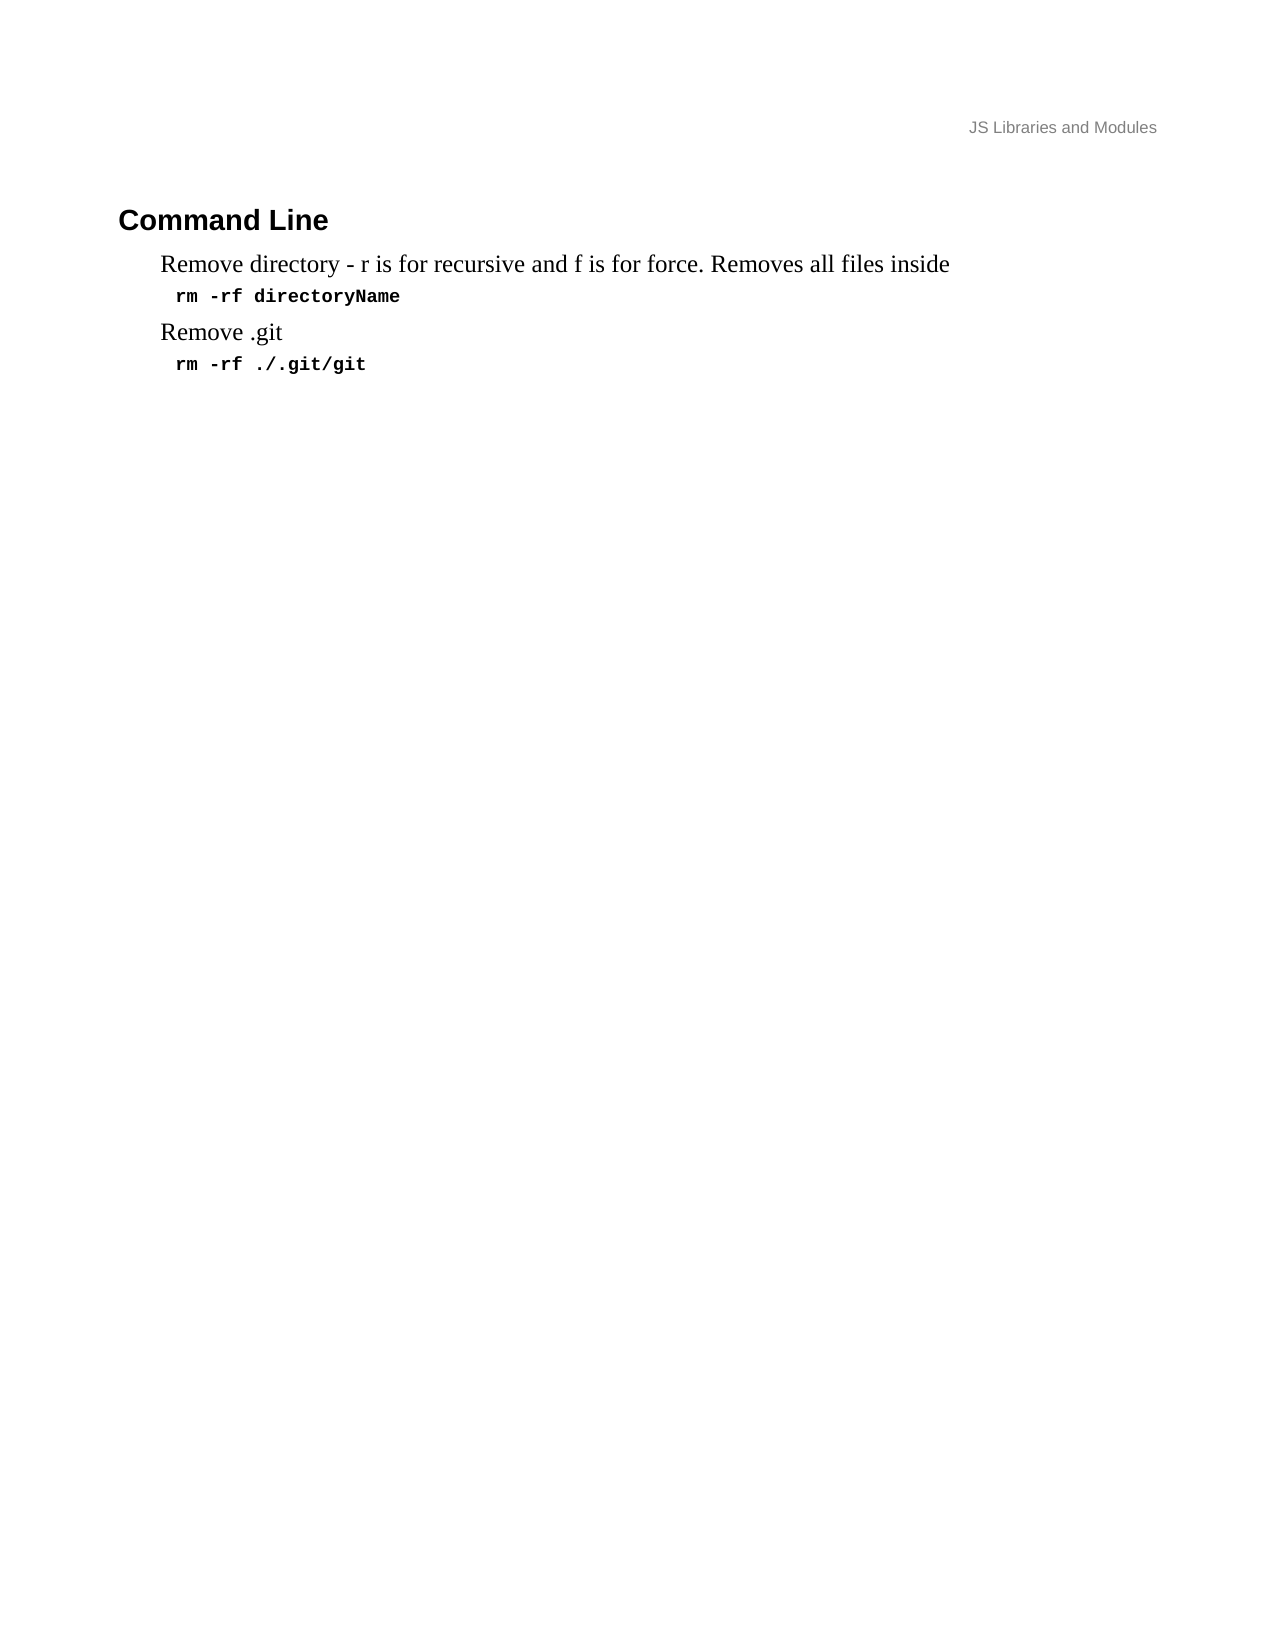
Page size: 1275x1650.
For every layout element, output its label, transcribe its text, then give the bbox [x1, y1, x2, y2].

text Remove directory - r is for recursive and f is for force. Removes all files inside [160, 249, 1157, 278]
subtitle Command Line [118, 203, 1157, 237]
text rm -rf ./.git/git [175, 355, 1157, 376]
text Remove .git [160, 317, 1157, 346]
text rm -rf directoryName [175, 287, 1157, 308]
